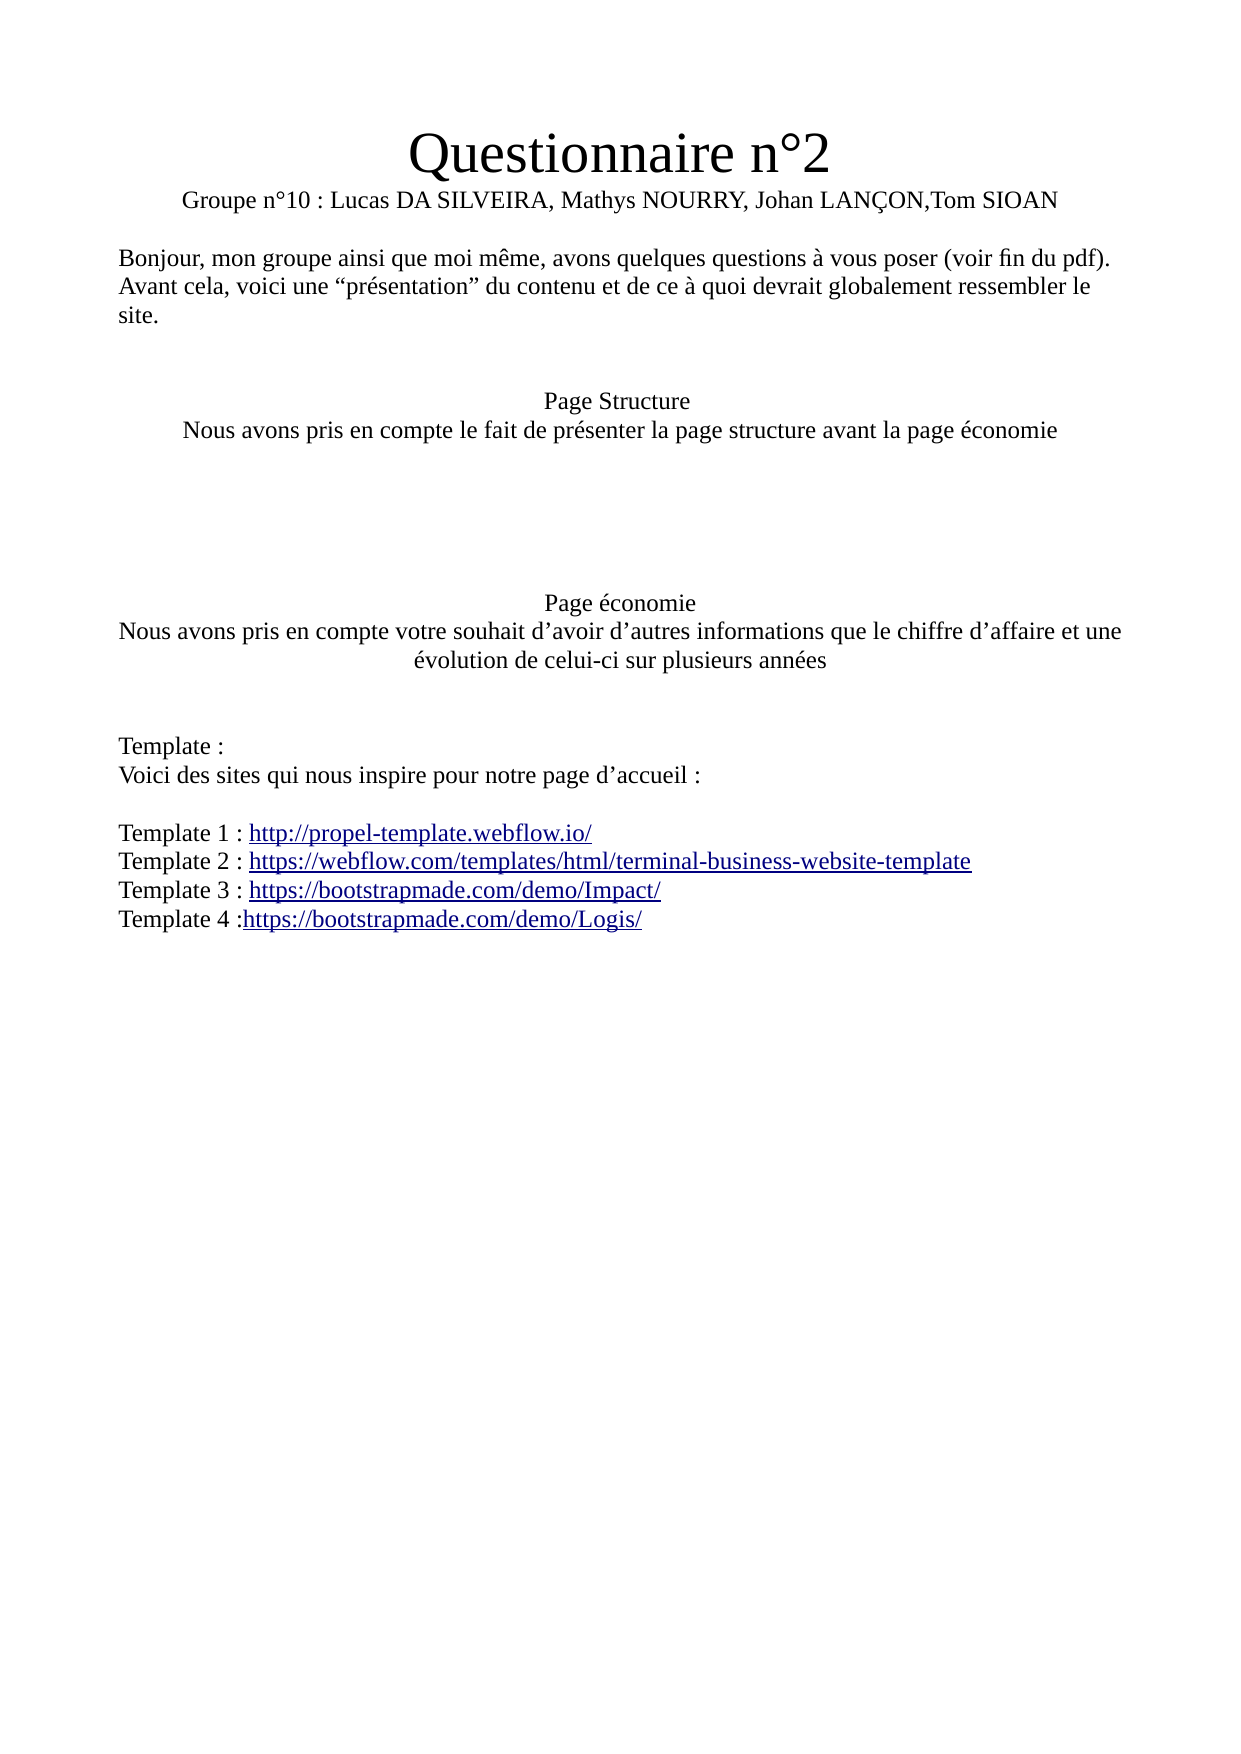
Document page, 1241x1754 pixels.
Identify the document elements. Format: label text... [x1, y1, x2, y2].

text Groupe n°10 : Lucas DA SILVEIRA, Mathys NOURRY, Johan LANÇON,Tom SIOAN [118, 185, 1122, 214]
text Nous avons pris en compte votre souhait d’avoir d’autres informations que le chiffre d’affaire et une évolution de celui-ci sur plusieurs années [118, 616, 1122, 674]
text Questionnaire n°2 [118, 118, 1122, 185]
text Template 1 : http://propel-template.webflow.io/ [118, 818, 1122, 846]
text Nous avons pris en compte le fait de présenter la page structure avant la page économie [118, 415, 1122, 444]
text Template 4 :https://bootstrapmade.com/demo/Logis/ [118, 904, 1122, 933]
text Bonjour, mon groupe ainsi que moi même, avons quelques questions à vous poser (voir ﬁn du pdf). Avant cela, voici une “présentation” du contenu et de ce à quoi devrait globalement ressembler le site. [118, 243, 1122, 329]
text Voici des sites qui nous inspire pour notre page d’accueil : [118, 760, 1122, 789]
text Template 2 : https://webflow.com/templates/html/terminal-business-website-template [118, 846, 1122, 875]
text Template 3 : https://bootstrapmade.com/demo/Impact/ [118, 875, 1122, 904]
text Template : [118, 731, 1122, 760]
text Page Structure [118, 386, 1122, 415]
text Page économie [118, 588, 1122, 616]
